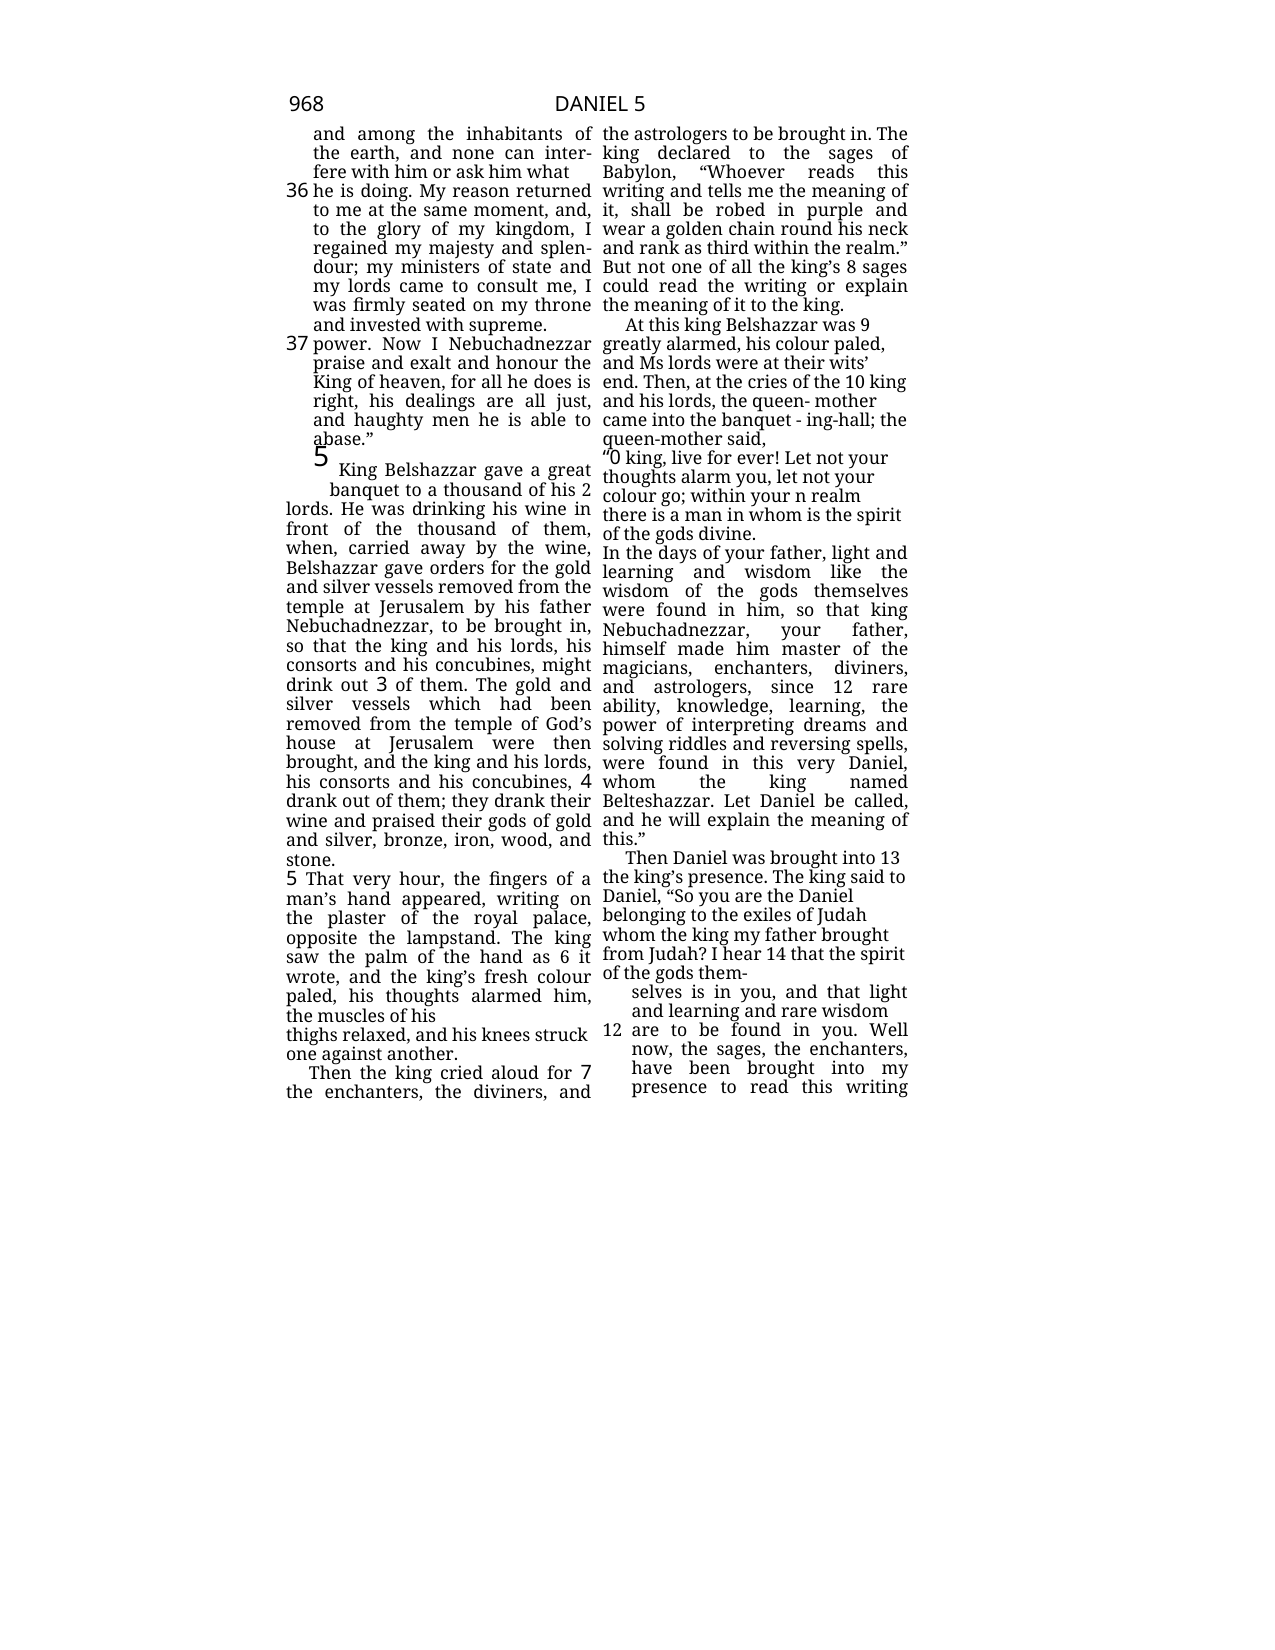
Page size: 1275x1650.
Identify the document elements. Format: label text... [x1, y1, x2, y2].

text 5 King Belshazzar gave a great banquet to a thousand of his 2 lords. He was drinking his wine in front of the thousand of them, when, carried away by the wine, Belshazzar gave orders for the gold and silver vessels removed from the temple at Jerusalem by his father Nebuchadnezzar, to be brought in, so that the king and his lords, his consorts and his concubines, might drink out 3 of them. The gold and silver vessels which had been removed from the temple of God’s house at Jerusalem were then brought, and the king and his lords, his consorts and his concubines, 4 drank out of them; they drank their wine and praised their gods of gold and silver, bronze, iron, wood, and stone. [286, 461, 592, 870]
text the astrologers to be brought in. The king declared to the sages of Babylon, “Who­ever reads this writing and tells me the meaning of it, shall be robed in purple and wear a golden chain round his neck and rank as third within the realm.” But not one of all the king’s 8 sages could read the writing or explain the meaning of it to the king. [602, 125, 908, 316]
text selves is in you, and that light and learning and rare wisdom [631, 983, 908, 1021]
text 5 That very hour, the fingers of a man’s hand appeared, writing on the plaster of the royal palace, opposite the lampstand. The king saw the palm of the hand as 6 it wrote, and the king’s fresh colour paled, his thoughts alarmed him, the muscles of his [286, 870, 592, 1026]
text At this king Belshazzar was 9 greatly alarmed, his colour paled, and Ms lords were at their wits’ end. Then, at the cries of the 10 king and his lords, the queen- mother came into the banquet - ing-hall; the queen-mother said, [602, 316, 908, 449]
text “0 king, live for ever! Let not your thoughts alarm you, let not your colour go; within your n realm there is a man in whom is the spirit of the gods divine. [602, 449, 908, 544]
list he is doing. My reason returned to me at the same moment, and, to the glory of my kingdom, I regained my majesty and splen­dour; my ministers of state and my lords came to consult me, I was firmly seated on my throne and invested with supreme. [286, 182, 592, 335]
text Then the king cried aloud for 7 the enchanters, the diviners, and [286, 1064, 592, 1102]
list are to be found in you. Well now, the sages, the enchanters, have been brought into my presence to read this writing [602, 1021, 908, 1097]
list power. Now I Nebuchadnezzar praise and exalt and honour the King of heaven, for all he does is right, his dealings are all just, and haughty men he is able to abase.” [286, 335, 592, 449]
text In the days of your father, light and learning and wisdom like the wisdom of the gods them­selves were found in him, so that king Nebuchadnezzar, your father, himself made him mas­ter of the magicians, enchanters, diviners, and astrologers, since 12 rare ability, knowledge, learn­ing, the power of interpreting dreams and solving riddles and reversing spells, were found in this very Daniel, whom the king named Belteshazzar. Let Dan­iel be called, and he will explain the meaning of this.” [602, 544, 908, 849]
text and among the inhabitants of the earth, and none can inter­fere with him or ask him what [313, 125, 592, 182]
text Then Daniel was brought into 13 the king’s presence. The king said to Daniel, “So you are the Daniel belonging to the exiles of Judah whom the king my father brought from Judah? I hear 14 that the spirit of the gods them- [602, 849, 908, 983]
text thighs relaxed, and his knees struck one against another. [286, 1026, 592, 1064]
